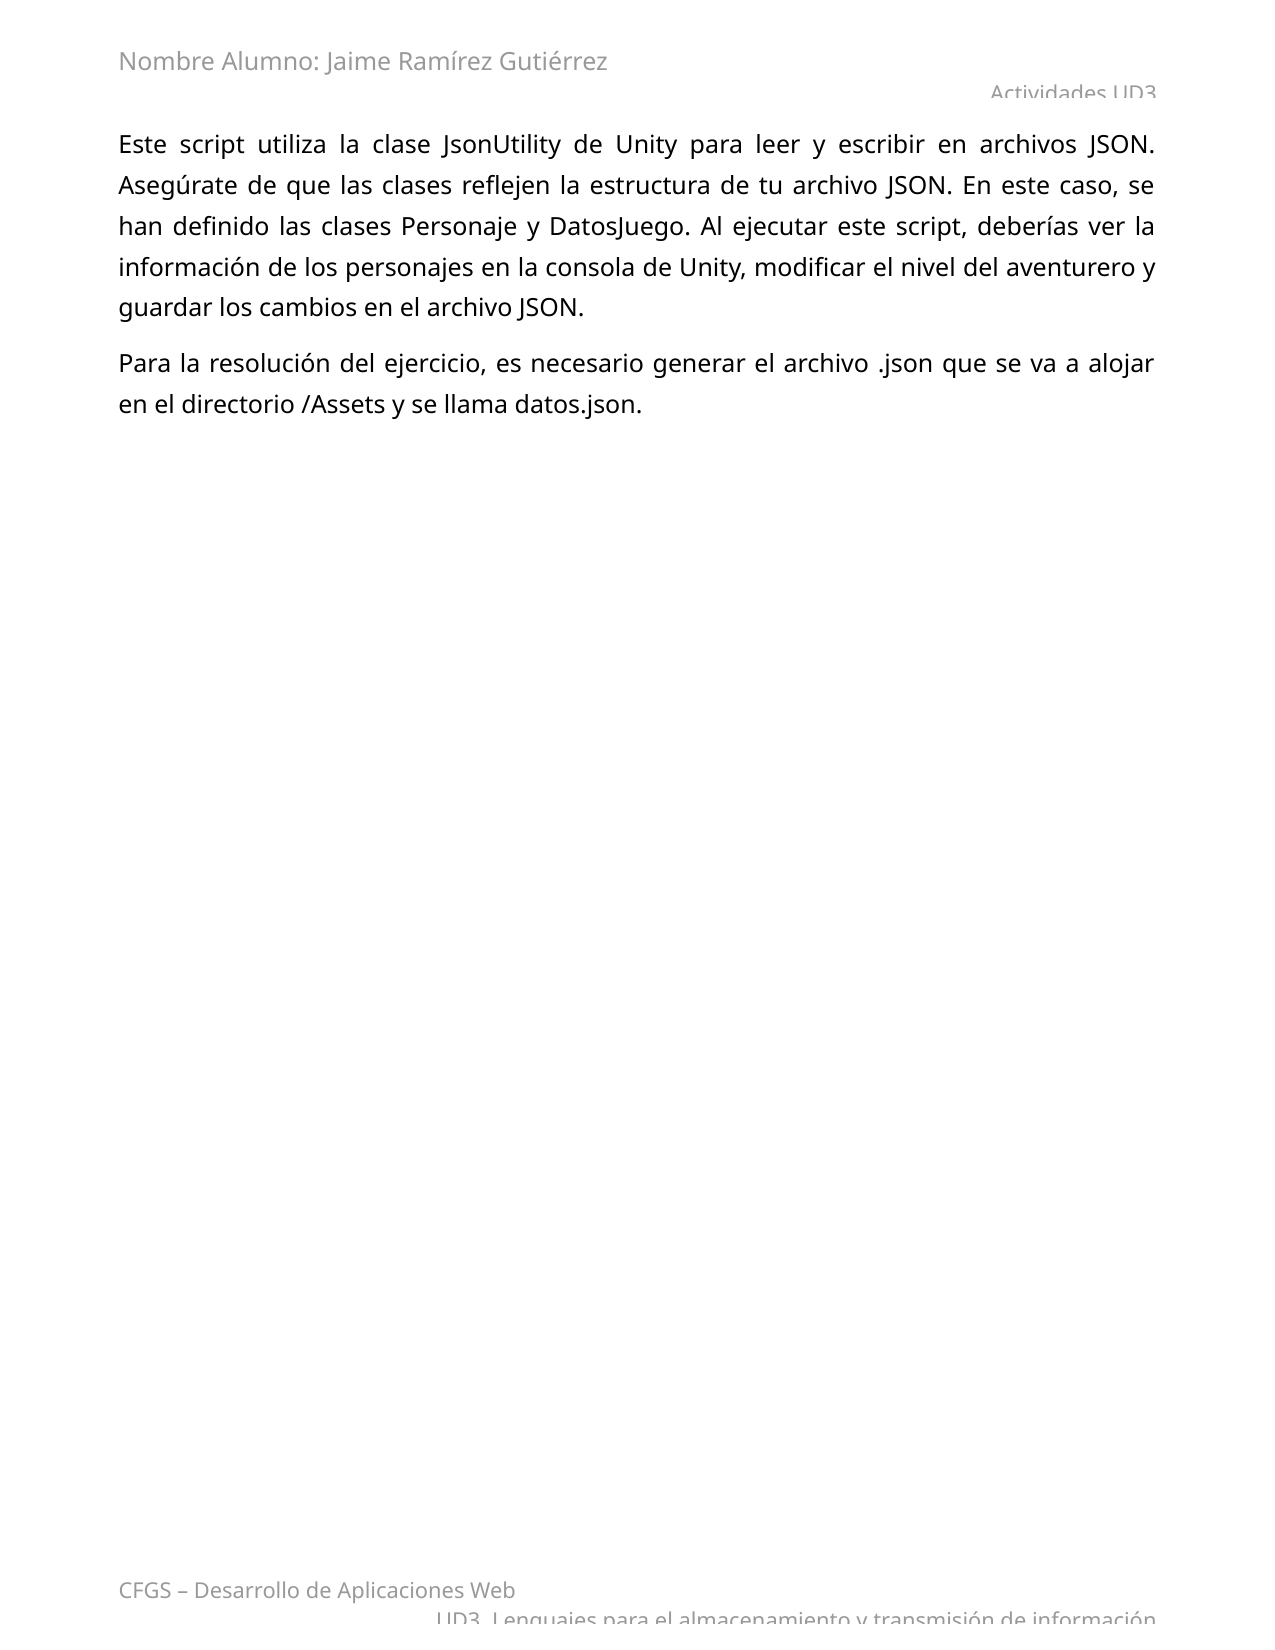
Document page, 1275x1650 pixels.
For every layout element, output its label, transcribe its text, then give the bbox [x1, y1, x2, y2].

text Este script utiliza la clase JsonUtility de Unity para leer y escribir en archivos JSON. Asegúrate de que las clases reflejen la estructura de tu archivo JSON. En este caso, se han definido las clases Personaje y DatosJuego. Al ejecutar este script, deberías ver la información de los personajes en la consola de Unity, modificar el nivel del aventurero y guardar los cambios en el archivo JSON. [118, 127, 1157, 324]
text Para la resolución del ejercicio, es necesario generar el archivo .json que se va a alojar en el directorio /Assets y se llama datos.json. [118, 345, 1157, 420]
